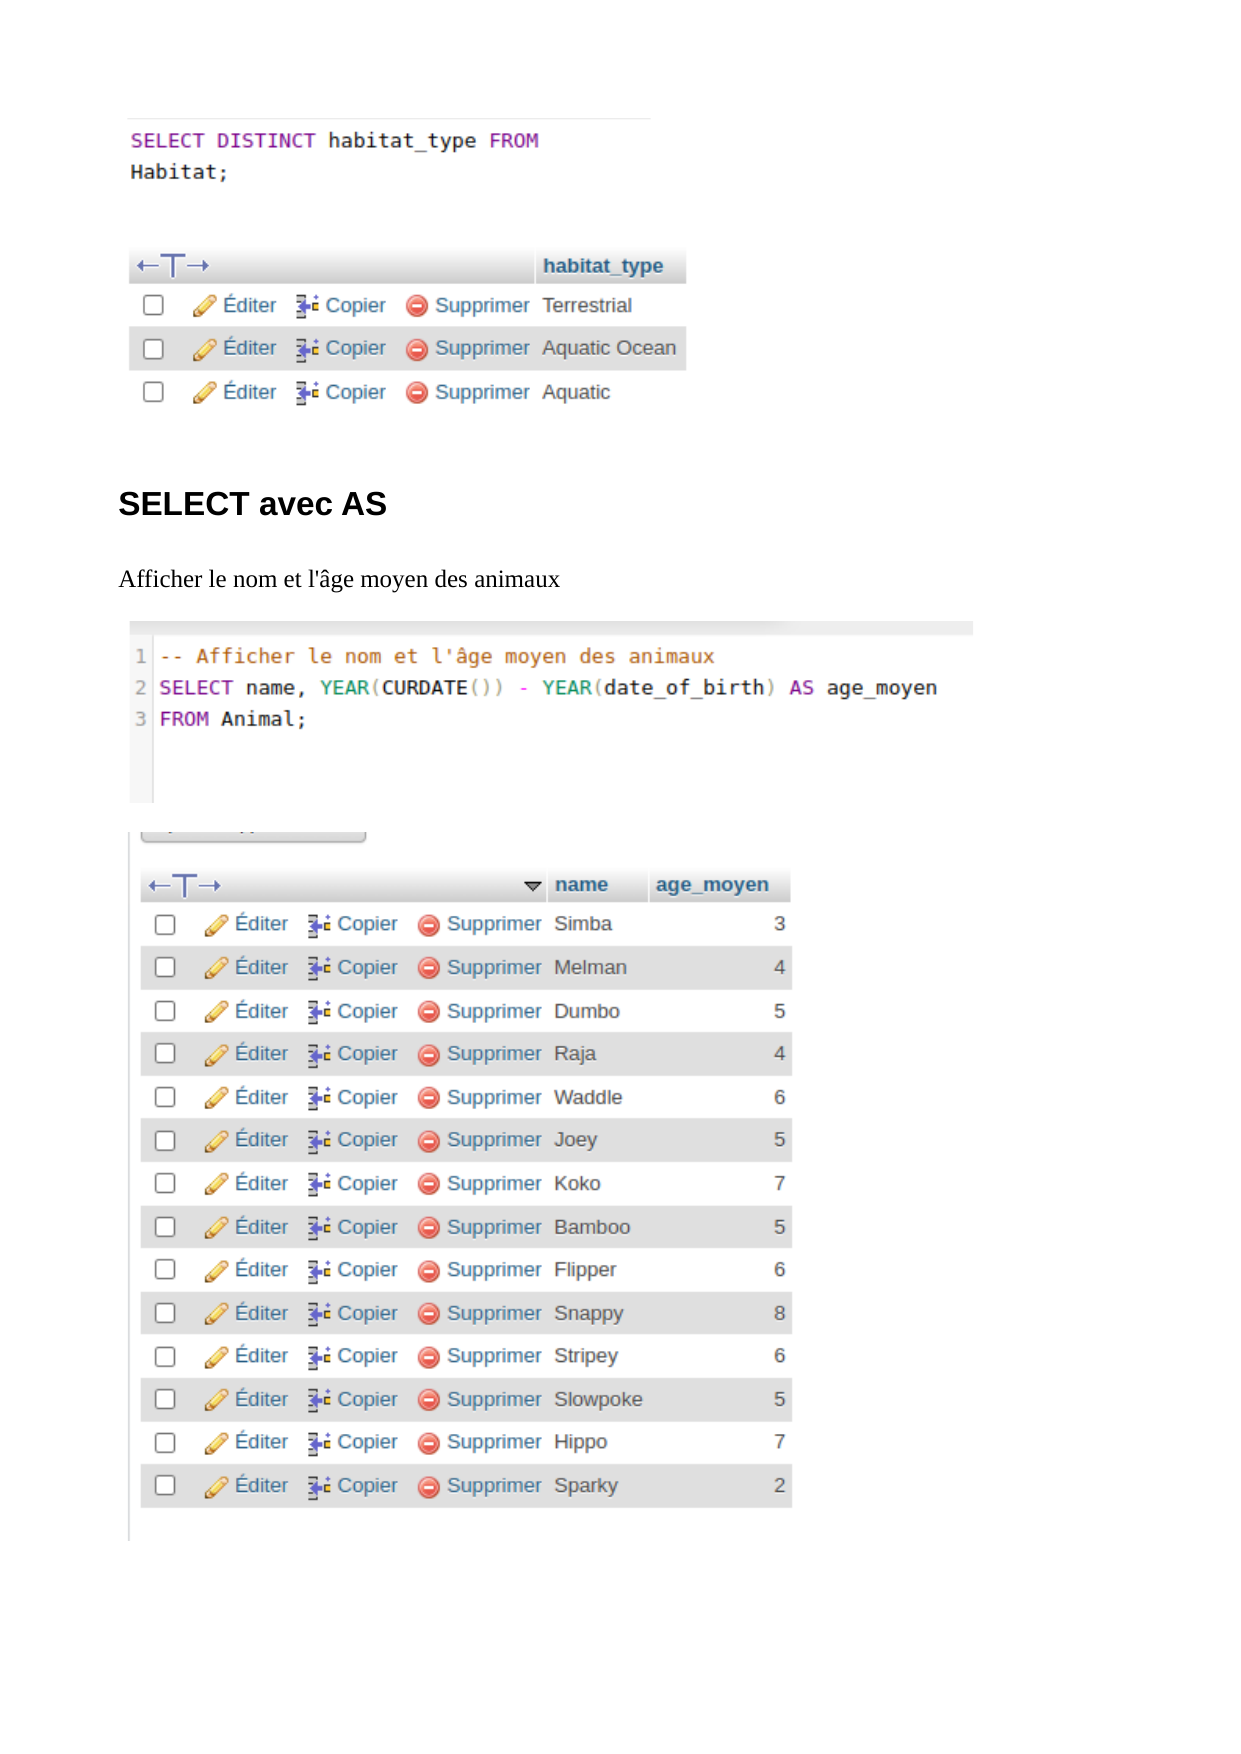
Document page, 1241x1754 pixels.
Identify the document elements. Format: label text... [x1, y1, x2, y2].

picture [129, 621, 974, 803]
picture [120, 244, 724, 426]
picture [127, 832, 819, 1541]
subtitle SELECT avec AS [118, 484, 1122, 522]
text Afficher le nom et l'âge moyen des animaux [118, 564, 1122, 592]
picture [127, 118, 651, 201]
